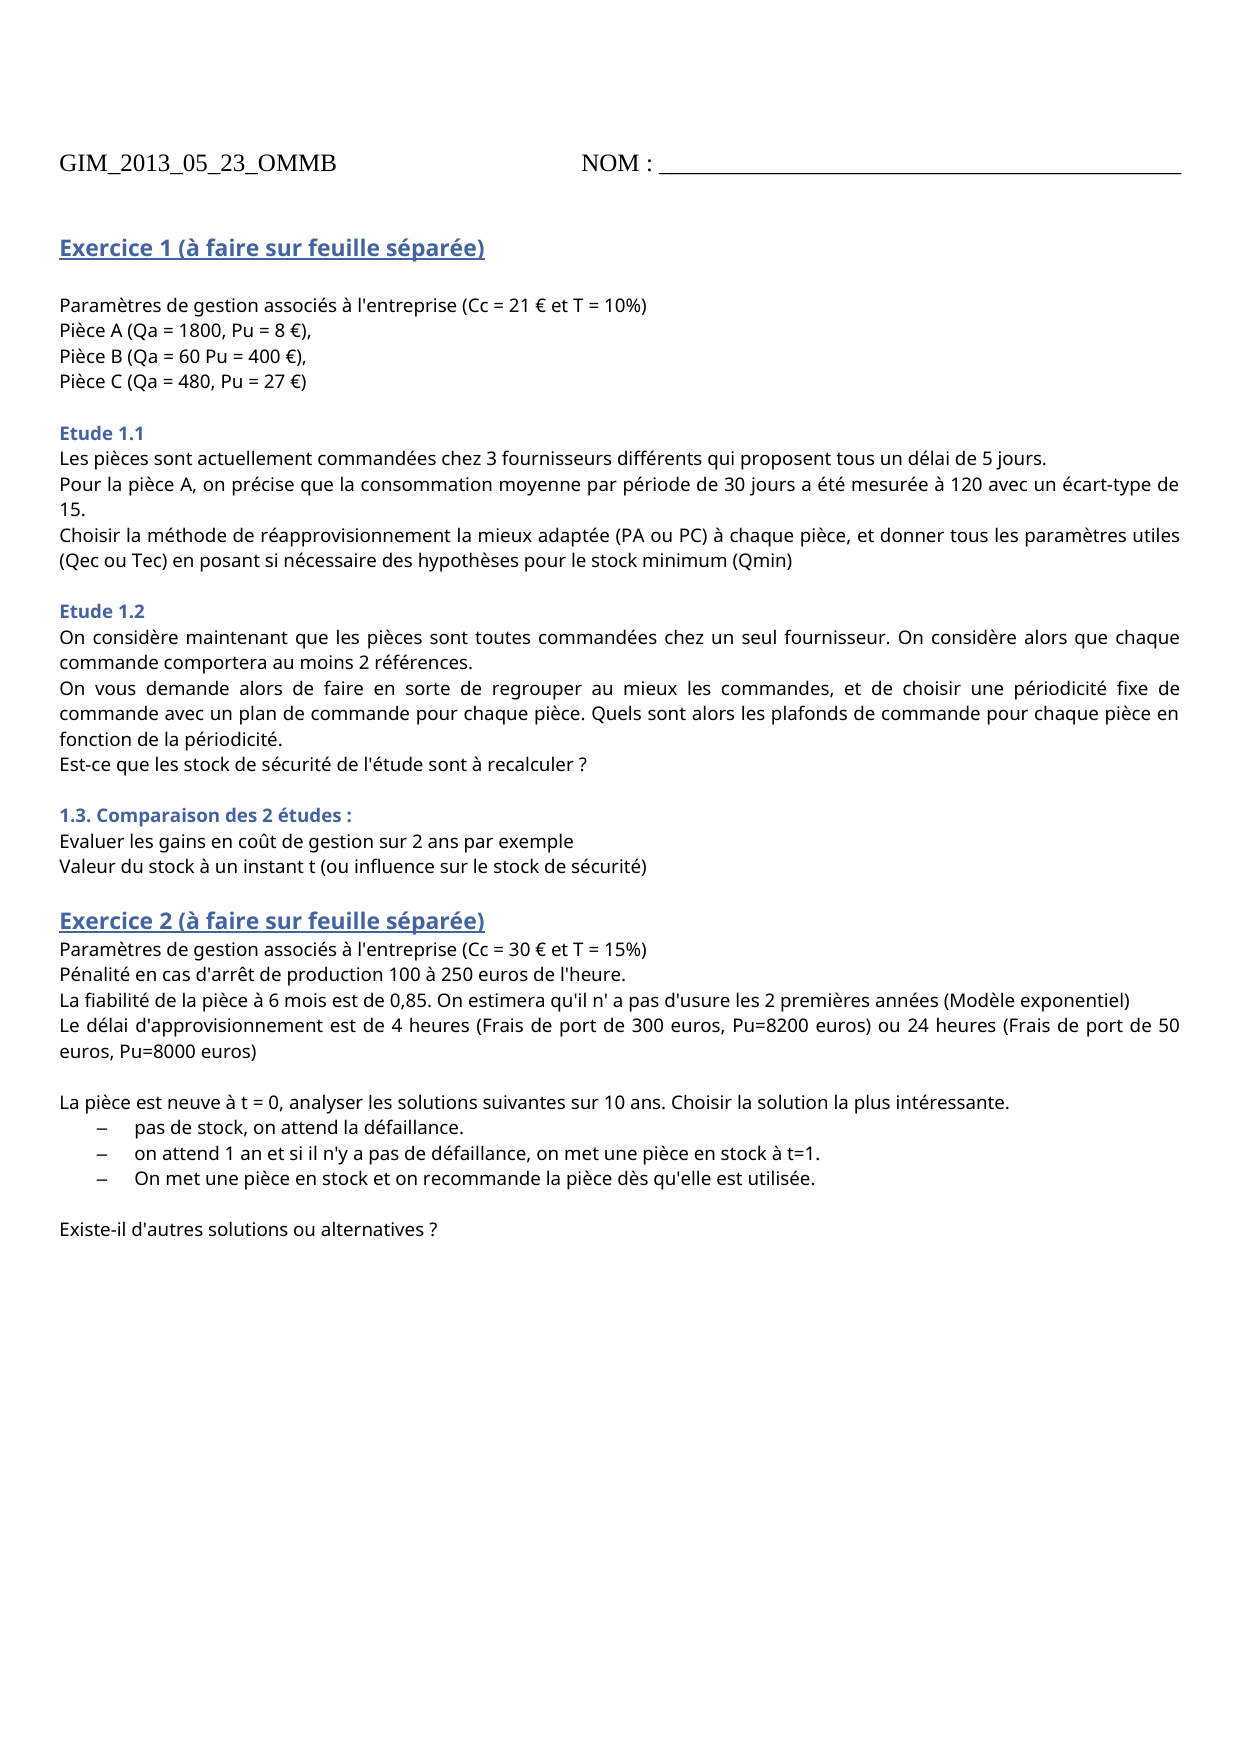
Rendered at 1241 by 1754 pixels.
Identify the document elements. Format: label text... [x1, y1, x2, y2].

text La fiabilité de la pièce à 6 mois est de 0,85. On estimera qu'il n' a pas d'usure les 2 premières années (Modèle exponentiel) [59, 987, 1181, 1013]
text Pièce A (Qa = 1800, Pu = 8 €), [59, 318, 1181, 343]
list pas de stock, on attend la défaillance. [97, 1115, 1181, 1140]
subtitle Exercice 1 (à faire sur feuille séparée) [59, 232, 1181, 263]
text Les pièces sont actuellement commandées chez 3 fournisseurs différents qui proposent tous un délai de 5 jours. [59, 445, 1181, 471]
text Paramètres de gestion associés à l'entreprise (Cc = 21 € et T = 10%) [59, 292, 1181, 318]
text Paramètres de gestion associés à l'entreprise (Cc = 30 € et T = 15%) [59, 936, 1181, 962]
list on attend 1 an et si il n'y a pas de défaillance, on met une pièce en stock à t=1. [97, 1140, 1181, 1166]
text Valeur du stock à un instant t (ou influence sur le stock de sécurité) [59, 854, 1181, 879]
text 1.3. Comparaison des 2 études : [59, 803, 1181, 828]
text La pièce est neuve à t = 0, analyser les solutions suivantes sur 10 ans. Choisir la solution la plus intéressante. [59, 1089, 1181, 1115]
text Existe-il d'autres solutions ou alternatives ? [59, 1217, 1181, 1242]
text Est-ce que les stock de sécurité de l'étude sont à recalculer ? [59, 752, 1181, 777]
text Evaluer les gains en coût de gestion sur 2 ans par exemple [59, 828, 1181, 854]
text Choisir la méthode de réapprovisionnement la mieux adaptée (PA ou PC) à chaque pièce, et donner tous les paramètres utiles (Qec ou Tec) en posant si nécessaire des hypothèses pour le stock minimum (Qmin) [59, 522, 1181, 573]
text Le délai d'approvisionnement est de 4 heures (Frais de port de 300 euros, Pu=8200 euros) ou 24 heures (Frais de port de 50 euros, Pu=8000 euros) [59, 1013, 1181, 1064]
text Pour la pièce A, on précise que la consommation moyenne par période de 30 jours a été mesurée à 120 avec un écart-type de 15. [59, 471, 1181, 522]
text Pièce C (Qa = 480, Pu = 27 €) [59, 369, 1181, 394]
text On considère maintenant que les pièces sont toutes commandées chez un seul fournisseur. On considère alors que chaque commande comportera au moins 2 références. [59, 624, 1181, 675]
text Pénalité en cas d'arrêt de production 100 à 250 euros de l'heure. [59, 962, 1181, 987]
text On vous demande alors de faire en sorte de regrouper au mieux les commandes, et de choisir une périodicité fixe de commande avec un plan de commande pour chaque pièce. Quels sont alors les plafonds de commande pour chaque pièce en fonction de la périodicité. [59, 675, 1181, 752]
text Pièce B (Qa = 60 Pu = 400 €), [59, 343, 1181, 369]
subtitle Etude 1.1 [59, 420, 1181, 445]
list On met une pièce en stock et on recommande la pièce dès qu'elle est utilisée. [97, 1166, 1181, 1191]
subtitle Exercice 2 (à faire sur feuille séparée) [59, 905, 1181, 936]
subtitle Etude 1.2 [59, 598, 1181, 624]
